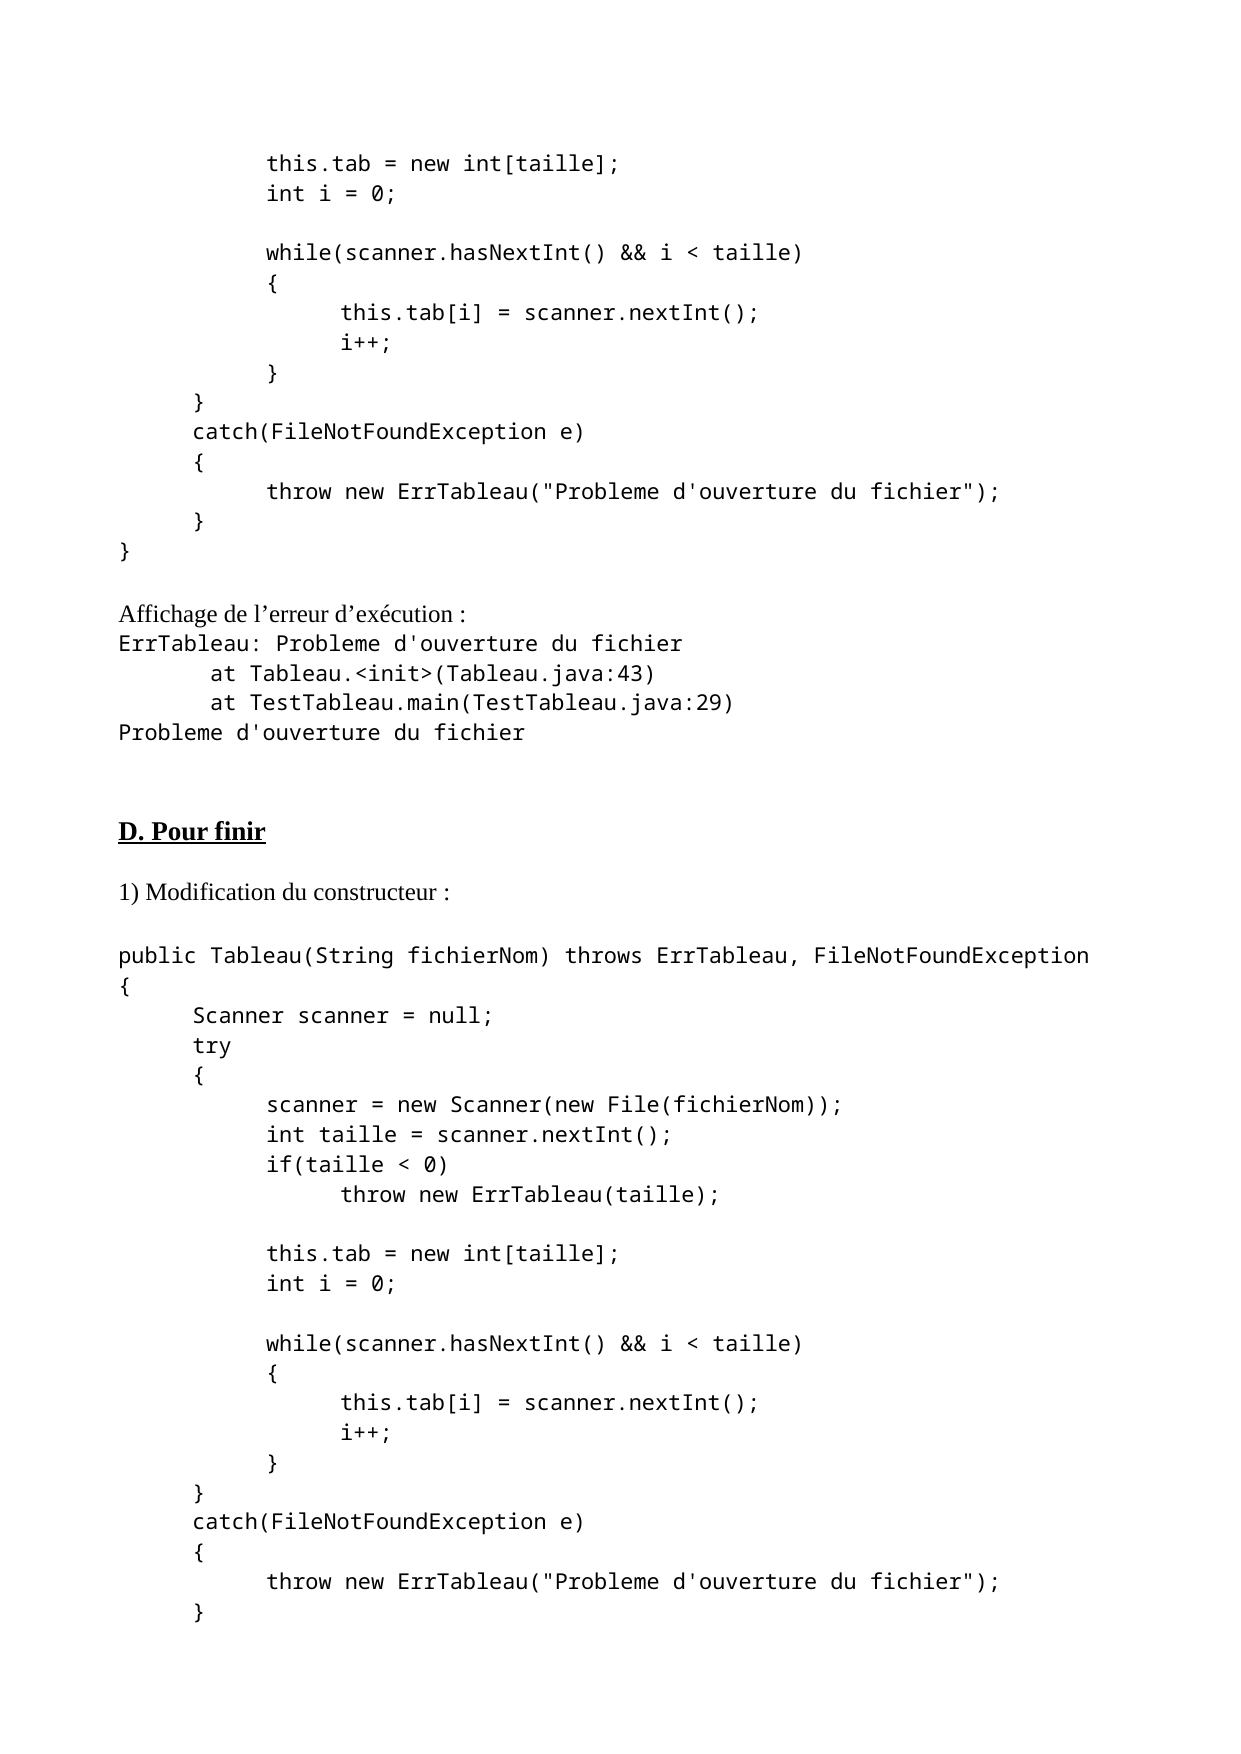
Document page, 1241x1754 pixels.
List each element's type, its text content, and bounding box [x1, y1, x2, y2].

text public Tableau(String fichierNom) throws ErrTableau, FileNotFoundException [118, 940, 1122, 970]
text this.tab = new int[taille]; [118, 1238, 1122, 1268]
text catch(FileNotFoundException e) [118, 416, 1122, 446]
text catch(FileNotFoundException e) [118, 1506, 1122, 1536]
text { [118, 267, 1122, 297]
text } [118, 505, 1122, 535]
text i++; [118, 1417, 1122, 1447]
text } [118, 1476, 1122, 1506]
text throw new ErrTableau("Probleme d'ouverture du fichier"); [118, 1566, 1122, 1596]
text throw new ErrTableau("Probleme d'ouverture du fichier"); [118, 476, 1122, 505]
text i++; [118, 327, 1122, 356]
text ErrTableau: Probleme d'ouverture du fichier at Tableau.<init>(Tableau.java:43) at TestTableau.main(TestTableau.java:29) Probleme d'ouverture du fichier [118, 628, 1122, 781]
text while(scanner.hasNextInt() && i < taille) [118, 237, 1122, 267]
text int i = 0; [118, 1268, 1122, 1298]
text while(scanner.hasNextInt() && i < taille) [118, 1327, 1122, 1357]
text } [118, 356, 1122, 386]
text 1) Modification du constructeur : [118, 877, 1122, 906]
text } [118, 535, 1122, 565]
text { [118, 1536, 1122, 1566]
text } [118, 1596, 1122, 1625]
text D. Pour finir [118, 815, 1122, 846]
text this.tab[i] = scanner.nextInt(); [118, 1387, 1122, 1417]
text if(taille < 0) [118, 1149, 1122, 1178]
text try [118, 1029, 1122, 1059]
text int taille = scanner.nextInt(); [118, 1119, 1122, 1149]
text Affichage de l’erreur d’exécution : [118, 599, 1122, 628]
text this.tab[i] = scanner.nextInt(); [118, 297, 1122, 327]
text { [118, 1059, 1122, 1089]
text this.tab = new int[taille]; [118, 148, 1122, 178]
text } [118, 386, 1122, 416]
text int i = 0; [118, 178, 1122, 207]
text { [118, 1357, 1122, 1387]
text { [118, 446, 1122, 476]
text scanner = new Scanner(new File(fichierNom)); [118, 1089, 1122, 1119]
text } [118, 1447, 1122, 1476]
text Scanner scanner = null; [118, 1000, 1122, 1029]
text { [118, 970, 1122, 1000]
text throw new ErrTableau(taille); [118, 1178, 1122, 1208]
